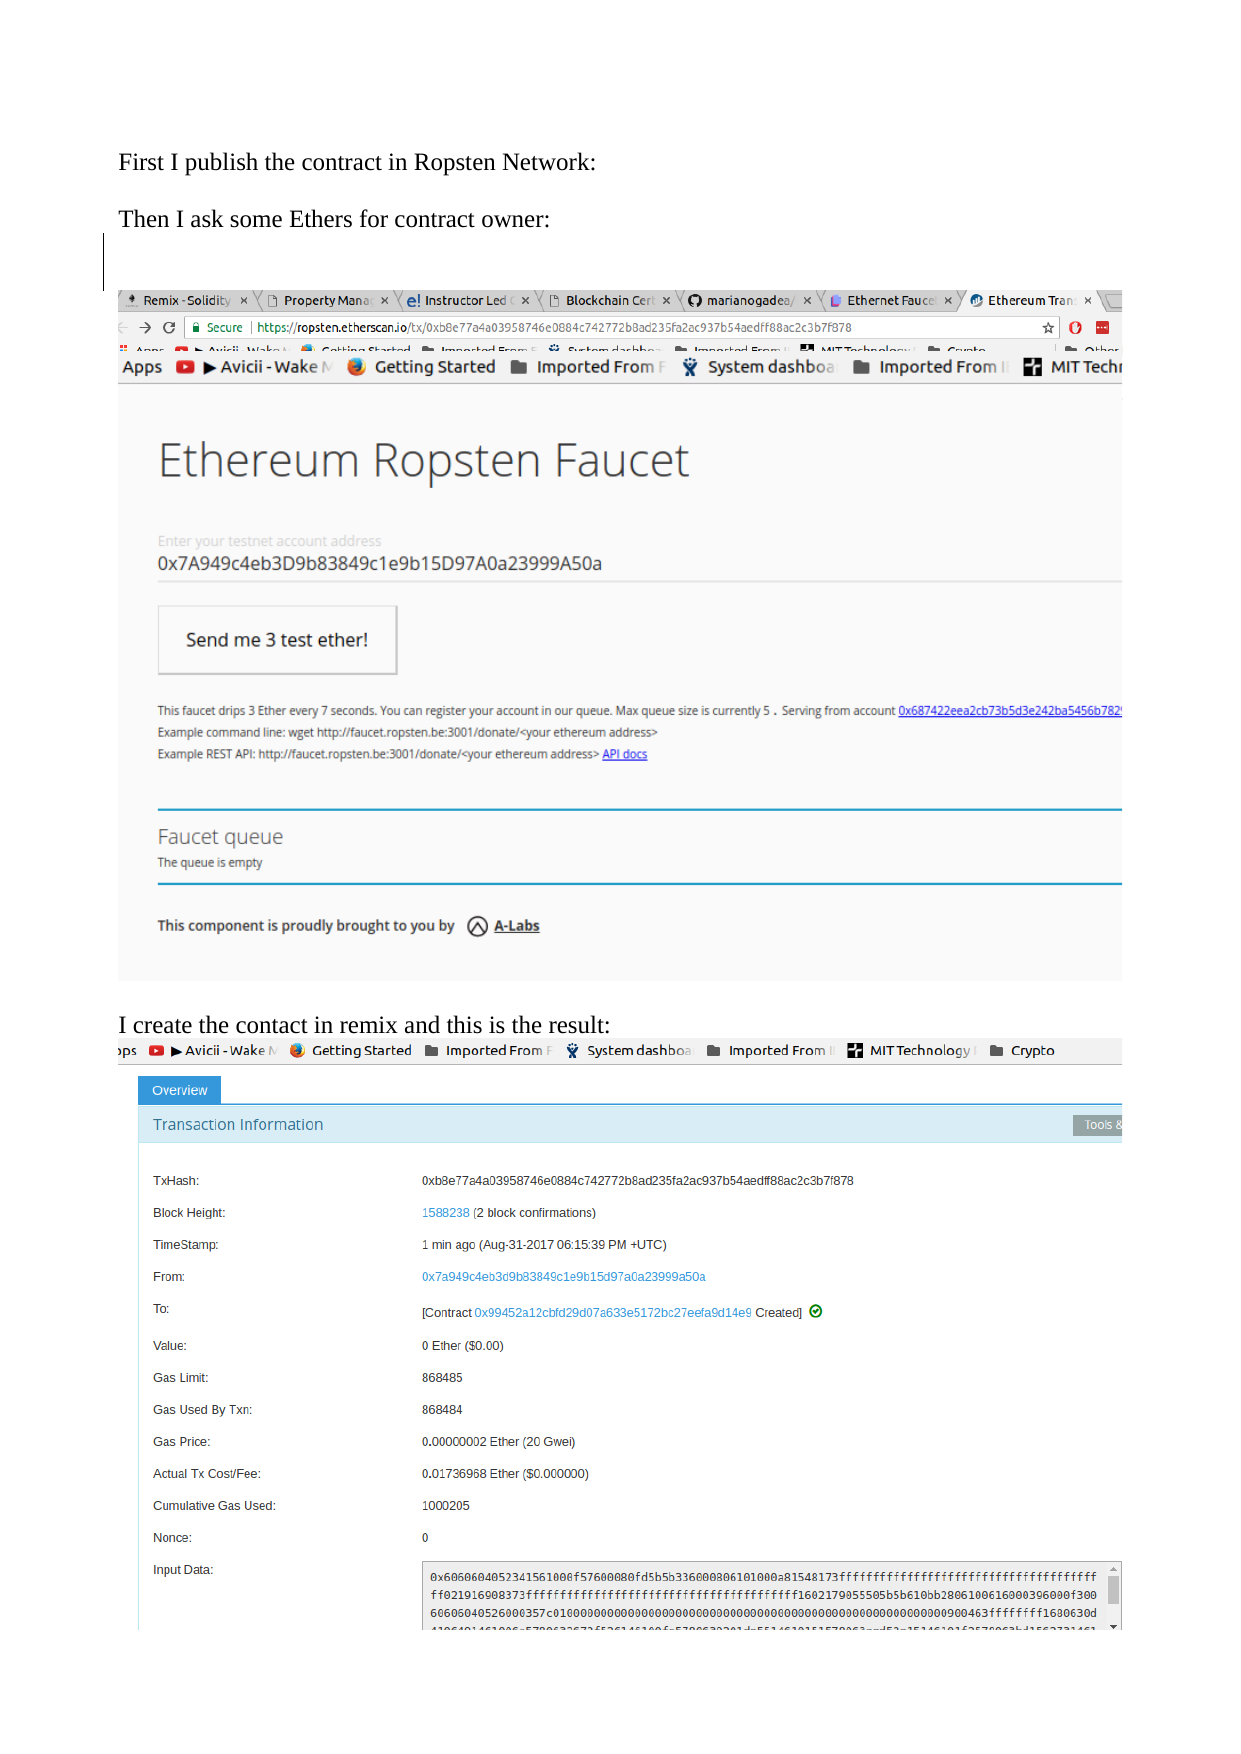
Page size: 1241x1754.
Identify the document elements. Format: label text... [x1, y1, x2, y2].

text I create the contact in remix and this is the result: [118, 1010, 1122, 1038]
text First I publish the contract in Ropsten Network: [118, 147, 1122, 176]
picture [118, 290, 1123, 981]
picture [118, 1038, 1123, 1630]
text Then I ask some Ethers for contract owner: [118, 204, 1122, 233]
